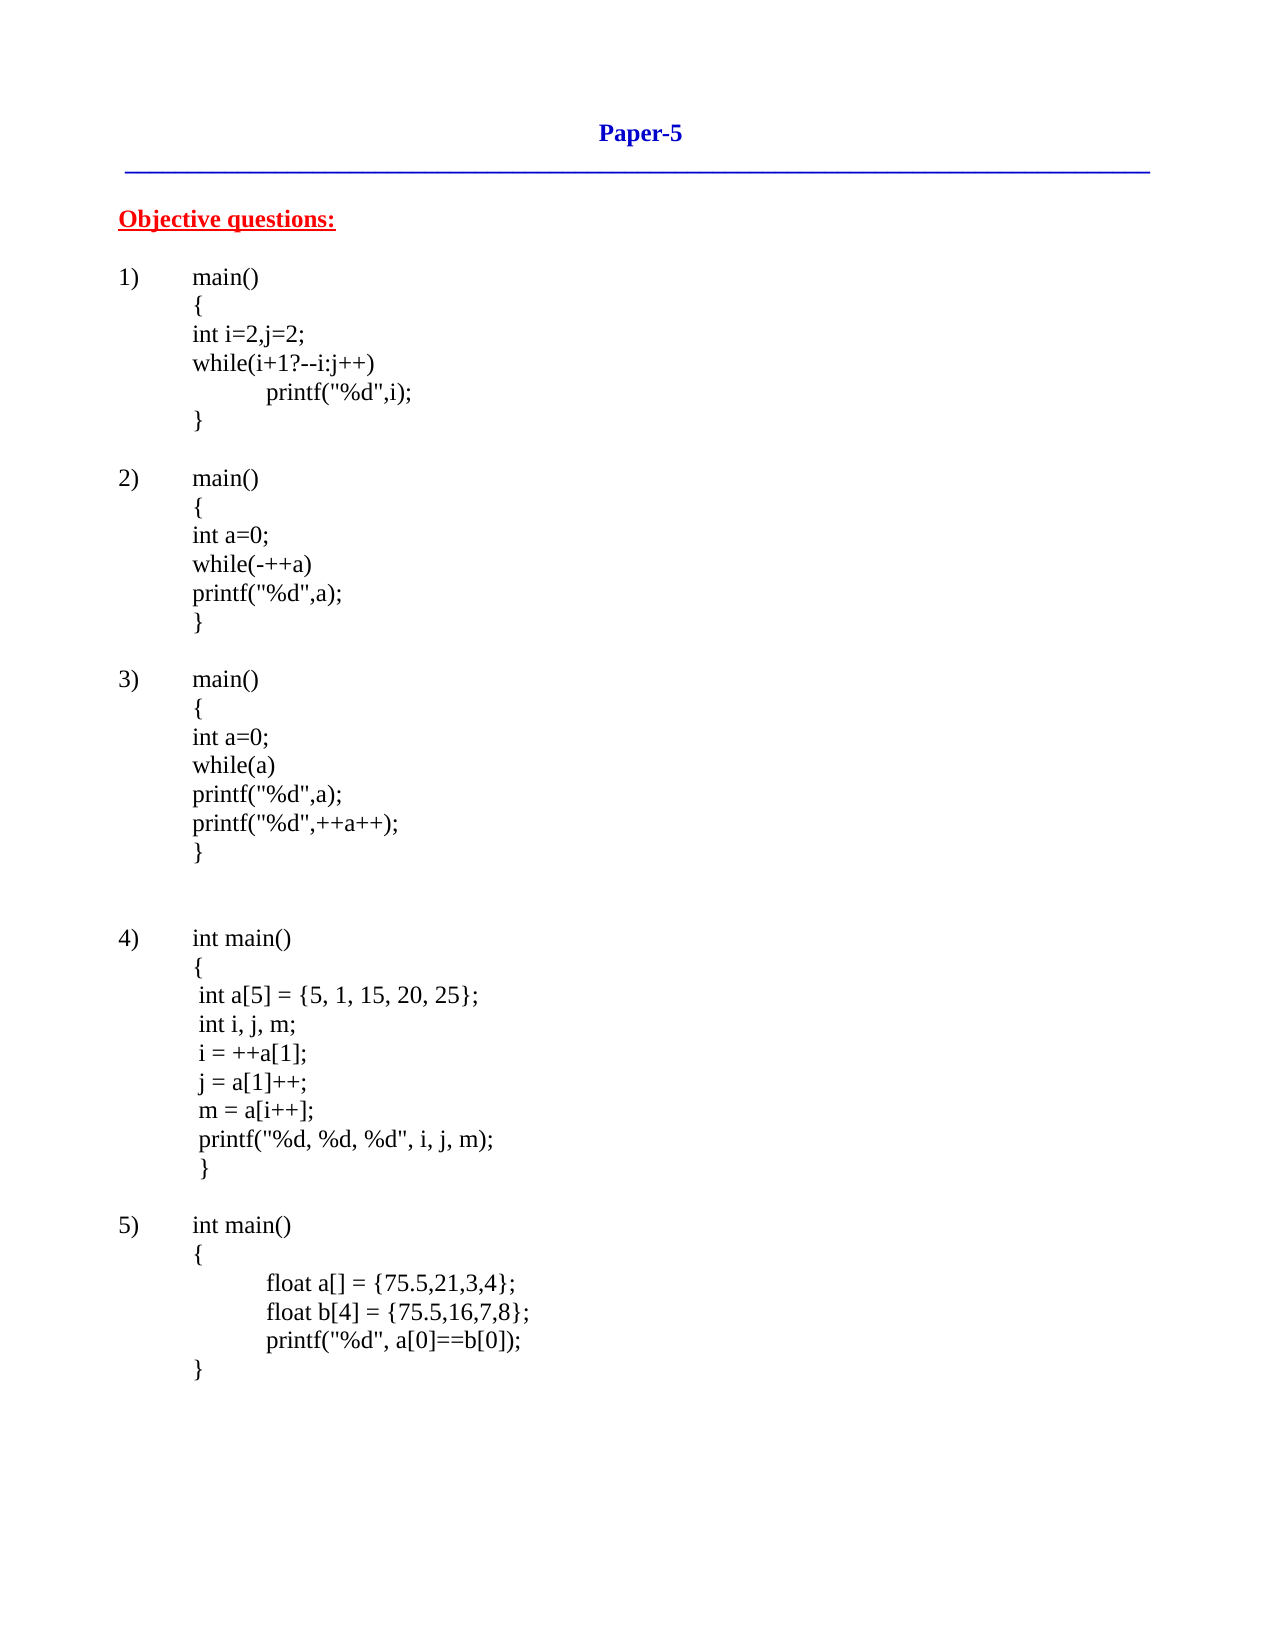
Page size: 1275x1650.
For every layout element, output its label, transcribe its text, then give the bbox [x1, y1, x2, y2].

text 3) main() [118, 664, 1157, 693]
text i = ++a[1]; [118, 1038, 1157, 1067]
text j = a[1]++; [118, 1067, 1157, 1096]
text printf("%d, %d, %d", i, j, m); [118, 1124, 1157, 1153]
text float b[4] = {75.5,16,7,8}; [118, 1297, 1157, 1326]
text { [118, 492, 1157, 521]
text while(a) [118, 751, 1157, 779]
text m = a[i++]; [118, 1096, 1157, 1124]
text while(i+1?--i:j++) [118, 348, 1157, 377]
text printf("%d",i); [118, 377, 1157, 406]
text } [118, 1153, 1157, 1182]
text int a=0; [118, 722, 1157, 751]
text __________________________________________________________________________________ [118, 147, 1157, 176]
text { [118, 1239, 1157, 1268]
text float a[] = {75.5,21,3,4}; [118, 1268, 1157, 1297]
text 4) int main() [118, 923, 1157, 952]
text printf("%d",a); [118, 578, 1157, 607]
text { [118, 291, 1157, 319]
text Objective questions: [118, 204, 1157, 233]
text 5) int main() [118, 1211, 1157, 1239]
text } [118, 1354, 1157, 1383]
text int a[5] = {5, 1, 15, 20, 25}; [118, 981, 1157, 1009]
text int i, j, m; [118, 1009, 1157, 1038]
text } [118, 837, 1157, 866]
text printf("%d",++a++); [118, 808, 1157, 837]
text } [118, 607, 1157, 636]
text printf("%d", a[0]==b[0]); [118, 1326, 1157, 1354]
text Paper-5 [118, 118, 1157, 147]
text { [118, 693, 1157, 722]
text 2) main() [118, 463, 1157, 492]
text int a=0; [118, 521, 1157, 549]
text { [118, 952, 1157, 981]
text 1) main() [118, 262, 1157, 291]
text int i=2,j=2; [118, 319, 1157, 348]
text printf("%d",a); [118, 779, 1157, 808]
text while(-++a) [118, 549, 1157, 578]
text } [118, 406, 1157, 434]
